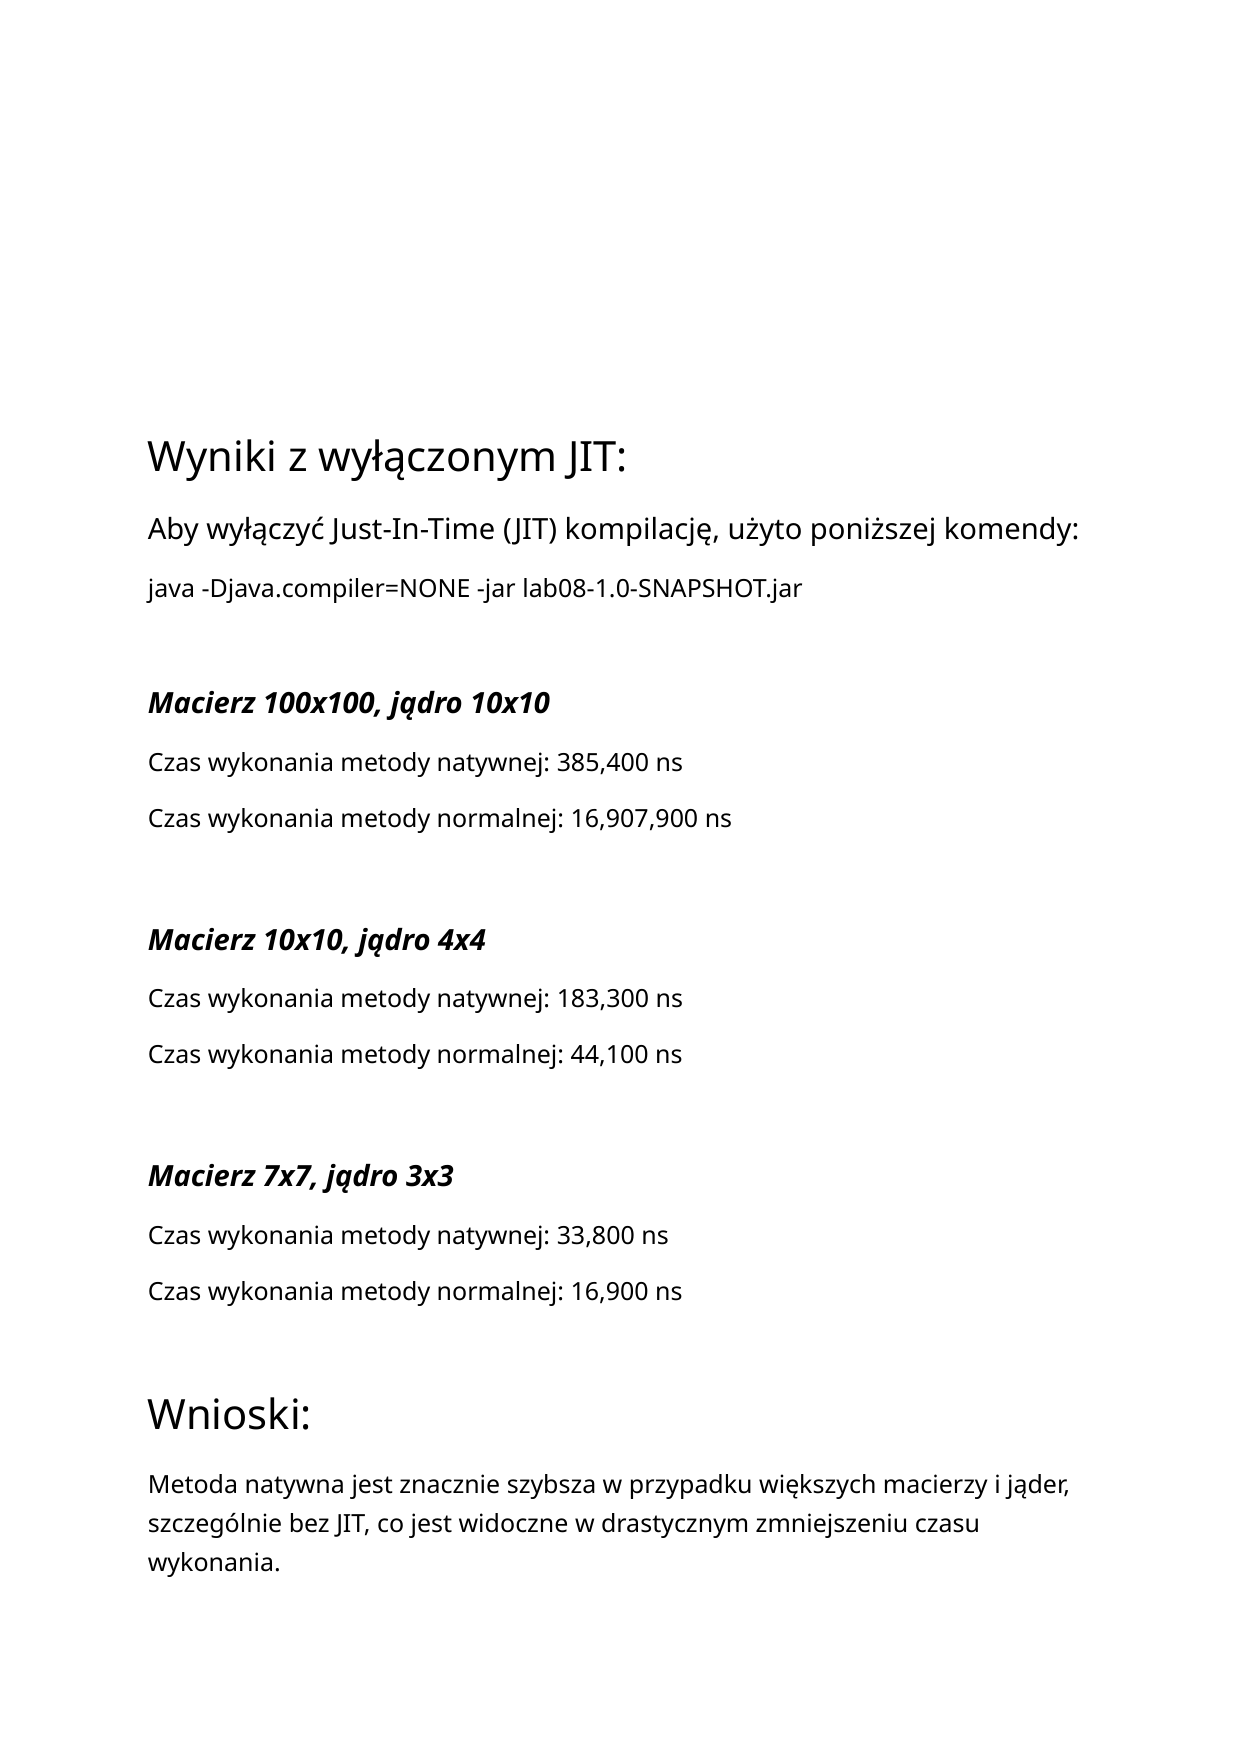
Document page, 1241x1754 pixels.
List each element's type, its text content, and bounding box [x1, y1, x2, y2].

text Wnioski: [148, 1385, 1093, 1442]
text Wyniki z wyłączonym JIT: [148, 427, 1093, 483]
text java -Djava.compiler=NONE -jar lab08-1.0-SNAPSHOT.jar [148, 571, 1093, 605]
text Macierz 7x7, jądro 3x3 [148, 1155, 1093, 1195]
text Czas wykonania metody normalnej: 44,100 ns [148, 1037, 1093, 1071]
text Macierz 10x10, jądro 4x4 [148, 919, 1093, 958]
text Czas wykonania metody normalnej: 16,907,900 ns [148, 801, 1093, 835]
text Metoda natywna jest znacznie szybsza w przypadku większych macierzy i jąder, szczególnie bez JIT, co jest widoczne w drastycznym zmniejszeniu czasu wykonania. [148, 1467, 1093, 1579]
text Czas wykonania metody natywnej: 33,800 ns [148, 1217, 1093, 1251]
text Aby wyłączyć Just-In-Time (JIT) kompilację, użyto poniższej komendy: [148, 509, 1093, 548]
text Czas wykonania metody natywnej: 385,400 ns [148, 745, 1093, 779]
text Czas wykonania metody normalnej: 16,900 ns [148, 1273, 1093, 1307]
text Macierz 100x100, jądro 10x10 [148, 683, 1093, 722]
text Czas wykonania metody natywnej: 183,300 ns [148, 981, 1093, 1015]
